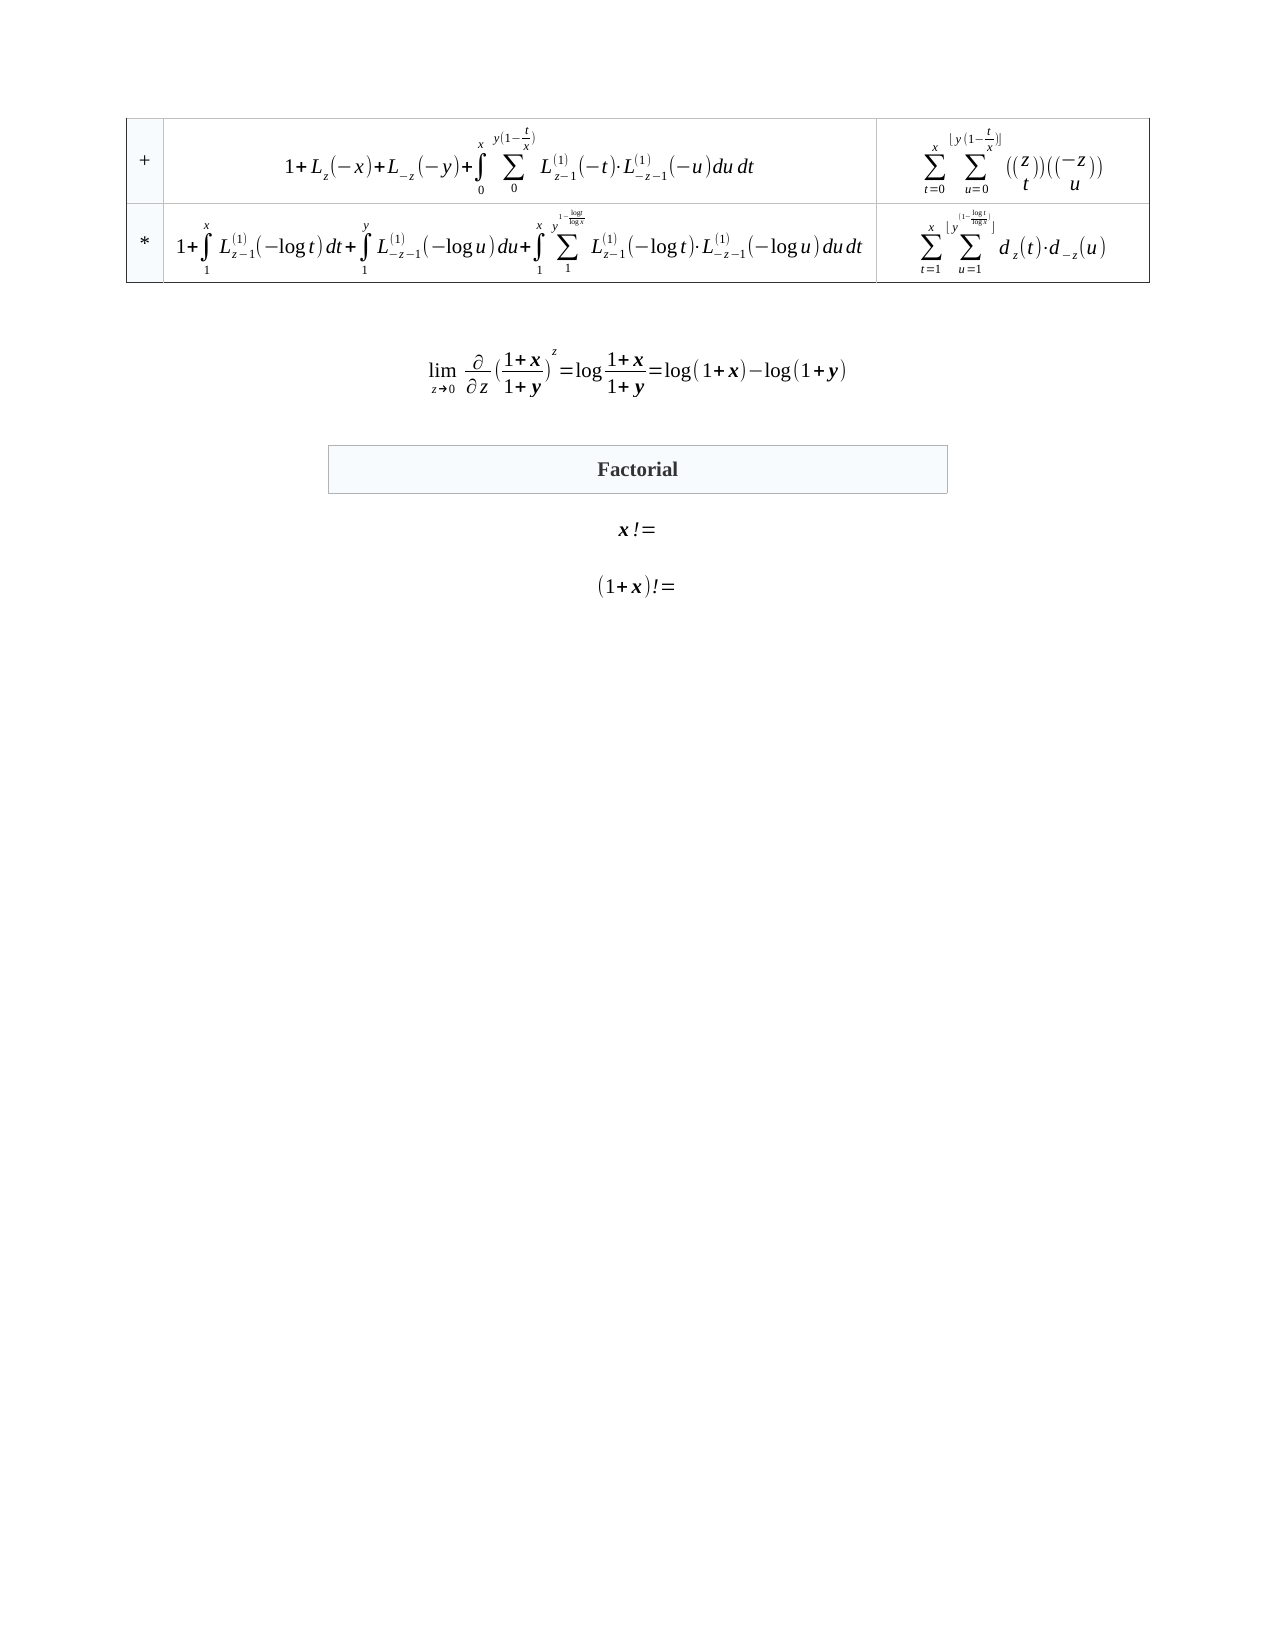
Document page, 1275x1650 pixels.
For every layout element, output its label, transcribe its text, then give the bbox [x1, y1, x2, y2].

table_cell [877, 119, 1149, 203]
table_cell * [127, 204, 163, 282]
text Factorial [329, 446, 947, 493]
table_cell [164, 204, 876, 282]
table_cell [164, 119, 876, 203]
table_cell + [127, 119, 163, 203]
table_cell [877, 204, 1149, 282]
